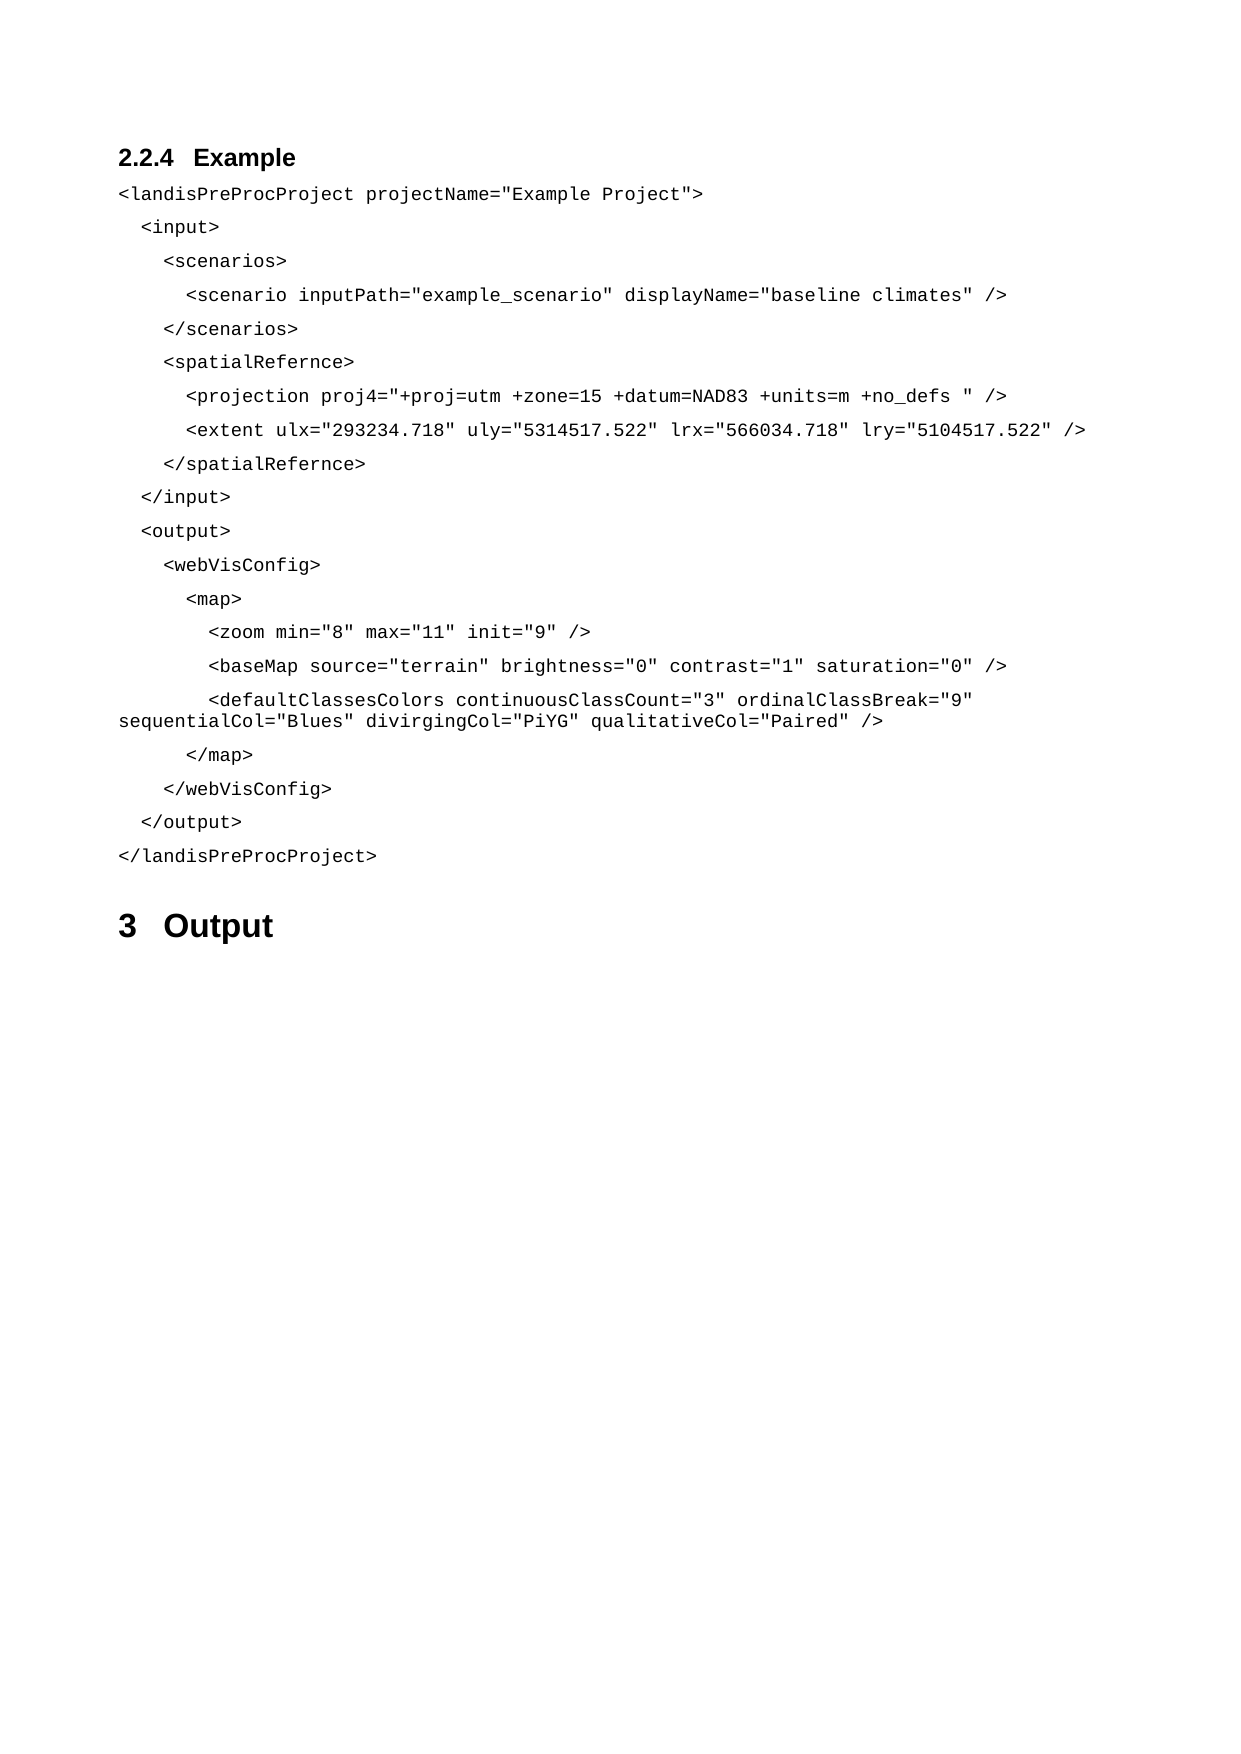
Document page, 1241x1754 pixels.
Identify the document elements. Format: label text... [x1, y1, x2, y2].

text </landisPreProcProject> [118, 847, 1122, 868]
text <projection proj4="+proj=utm +zone=15 +datum=NAD83 +units=m +no_defs " /> [118, 387, 1122, 408]
text </input> [118, 488, 1122, 509]
text <defaultClassesColors continuousClassCount="3" ordinalClassBreak="9" sequentialCol="Blues" divirgingCol="PiYG" qualitativeCol="Paired" /> [118, 691, 1122, 733]
text </scenarios> [118, 319, 1122, 341]
text <landisPreProcProject projectName="Example Project"> [118, 184, 1122, 206]
text <baseMap source="terrain" brightness="0" contrast="1" saturation="0" /> [118, 657, 1122, 678]
text </map> [118, 746, 1122, 767]
text </webVisConfig> [118, 779, 1122, 801]
text <scenarios> [118, 252, 1122, 273]
text <webVisConfig> [118, 556, 1122, 577]
text <spatialRefernce> [118, 353, 1122, 374]
text <zoom min="8" max="11" init="9" /> [118, 623, 1122, 644]
text <scenario inputPath="example_scenario" displayName="baseline climates" /> [118, 286, 1122, 307]
subtitle Output [118, 906, 1122, 944]
text <map> [118, 589, 1122, 611]
text </output> [118, 813, 1122, 834]
text <output> [118, 522, 1122, 543]
text <input> [118, 218, 1122, 239]
subtitle Example [118, 143, 1122, 172]
text </spatialRefernce> [118, 454, 1122, 476]
text <extent ulx="293234.718" uly="5314517.522" lrx="566034.718" lry="5104517.522" /> [118, 421, 1122, 442]
